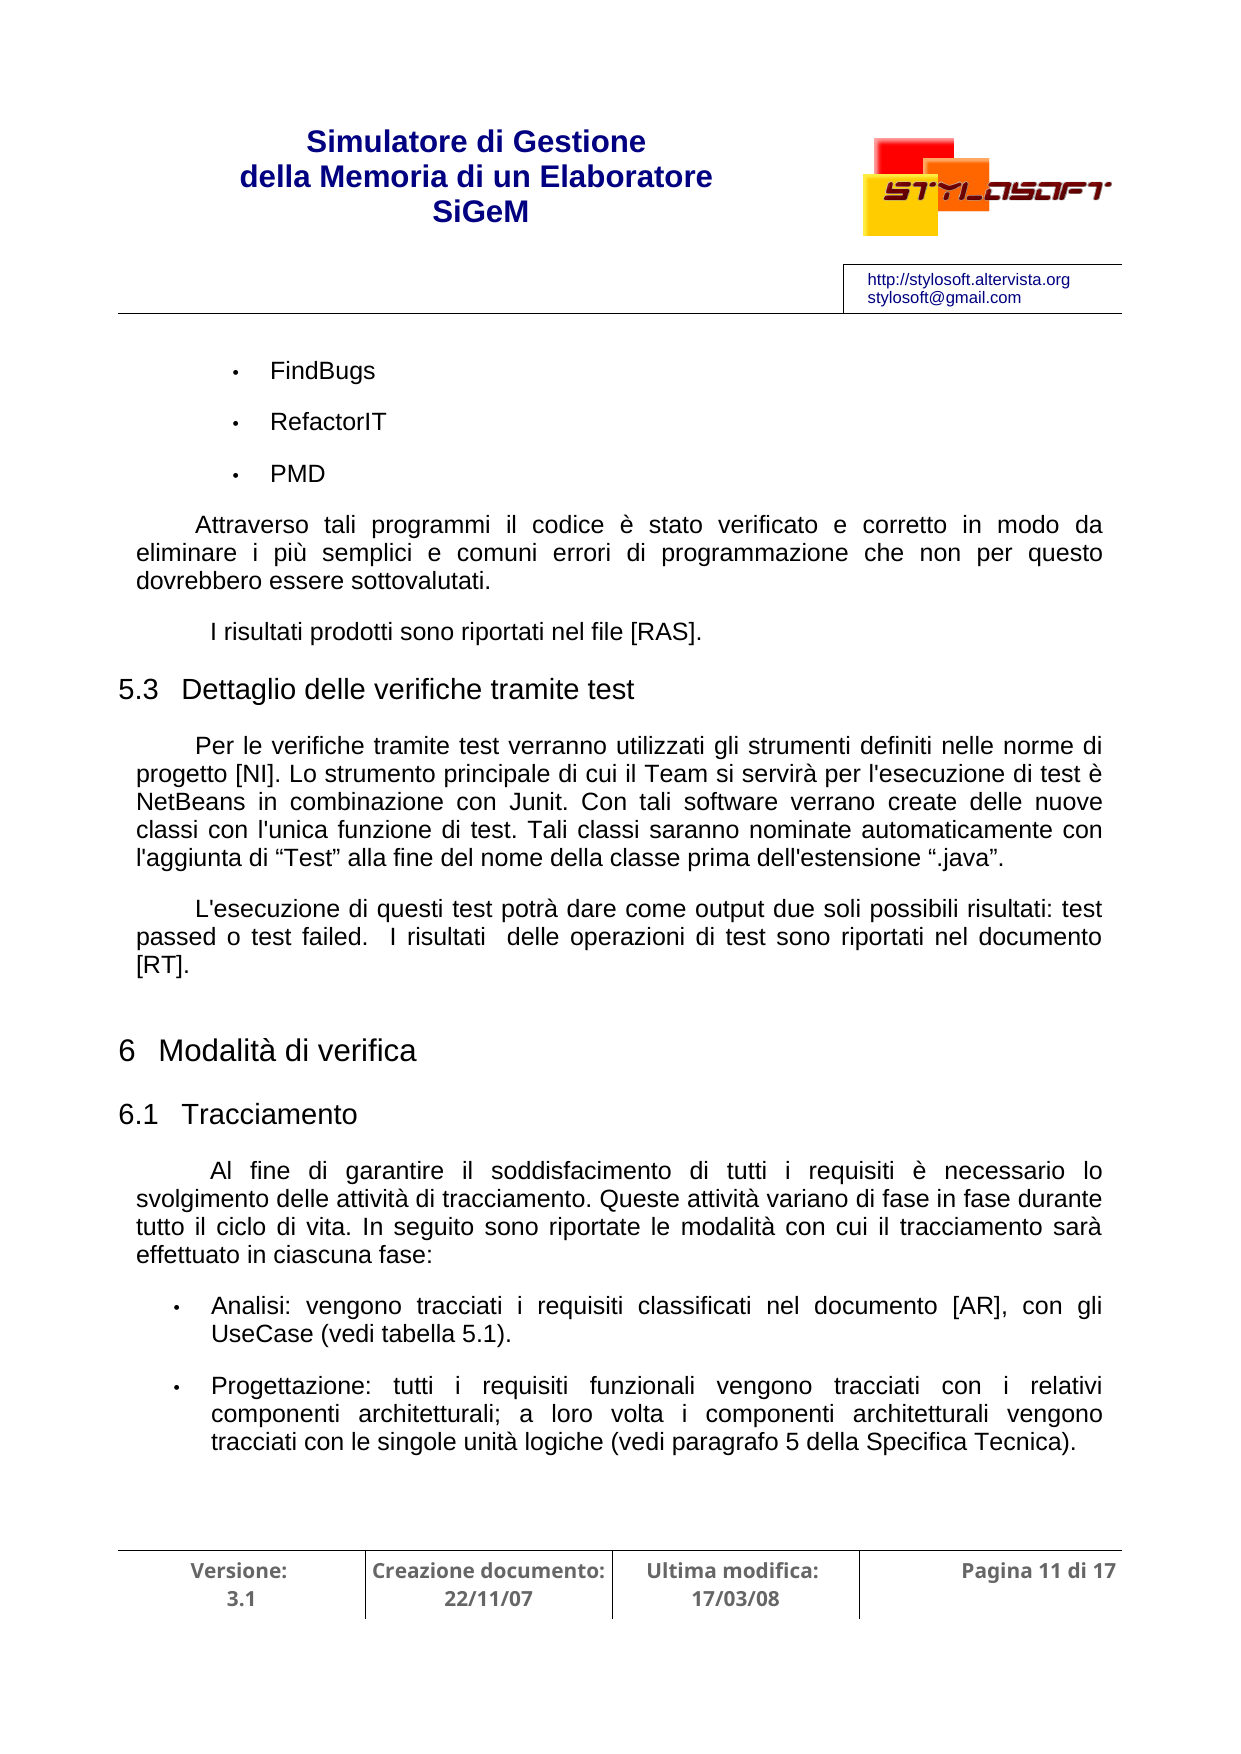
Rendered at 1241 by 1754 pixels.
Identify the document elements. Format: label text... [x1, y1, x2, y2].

list RefactorIT [173, 408, 1104, 436]
subtitle Dettaglio delle verifiche tramite test [118, 673, 1122, 705]
text Attraverso tali programmi il codice è stato verificato e corretto in modo da eliminare i più semplici e comuni errori di programmazione che non per questo dovrebbero essere sottovalutati. [136, 511, 1104, 595]
subtitle Modalità di verifica [118, 1033, 1122, 1068]
list Progettazione: tutti i requisiti funzionali vengono tracciati con i relativi componenti architetturali; a loro volta i componenti architetturali vengono tracciati con le singole unità logiche (vedi paragrafo 5 della Specifica Tecnica). [173, 1371, 1104, 1455]
list FindBugs [173, 357, 1104, 384]
picture [848, 123, 1117, 247]
list PMD [173, 459, 1104, 487]
text Al fine di garantire il soddisfacimento di tutti i requisiti è necessario lo svolgimento delle attività di tracciamento. Queste attività variano di fase in fase durante tutto il ciclo di vita. In seguito sono riportate le modalità con cui il tracciamento sarà effettuato in ciascuna fase: [136, 1157, 1104, 1268]
subtitle Tracciamento [118, 1098, 1122, 1130]
text I risultati prodotti sono riportati nel file [RAS]. [136, 618, 1104, 646]
text L'esecuzione di questi test potrà dare come output due soli possibili risultati: test passed o test failed. I risultati delle operazioni di test sono riportati nel documento [RT]. [136, 895, 1104, 979]
list Analisi: vengono tracciati i requisiti classificati nel documento [AR], con gli UseCase (vedi tabella 5.1). [173, 1292, 1104, 1348]
text Per le verifiche tramite test verranno utilizzati gli strumenti definiti nelle norme di progetto [NI]. Lo strumento principale di cui il Team si servirà per l'esecuzione di test è NetBeans in combinazione con Junit. Con tali software verrano create delle nuove classi con l'unica funzione di test. Tali classi saranno nominate automaticamente con l'aggiunta di “Test” alla fine del nome della classe prima dell'estensione “.java”. [136, 732, 1104, 871]
